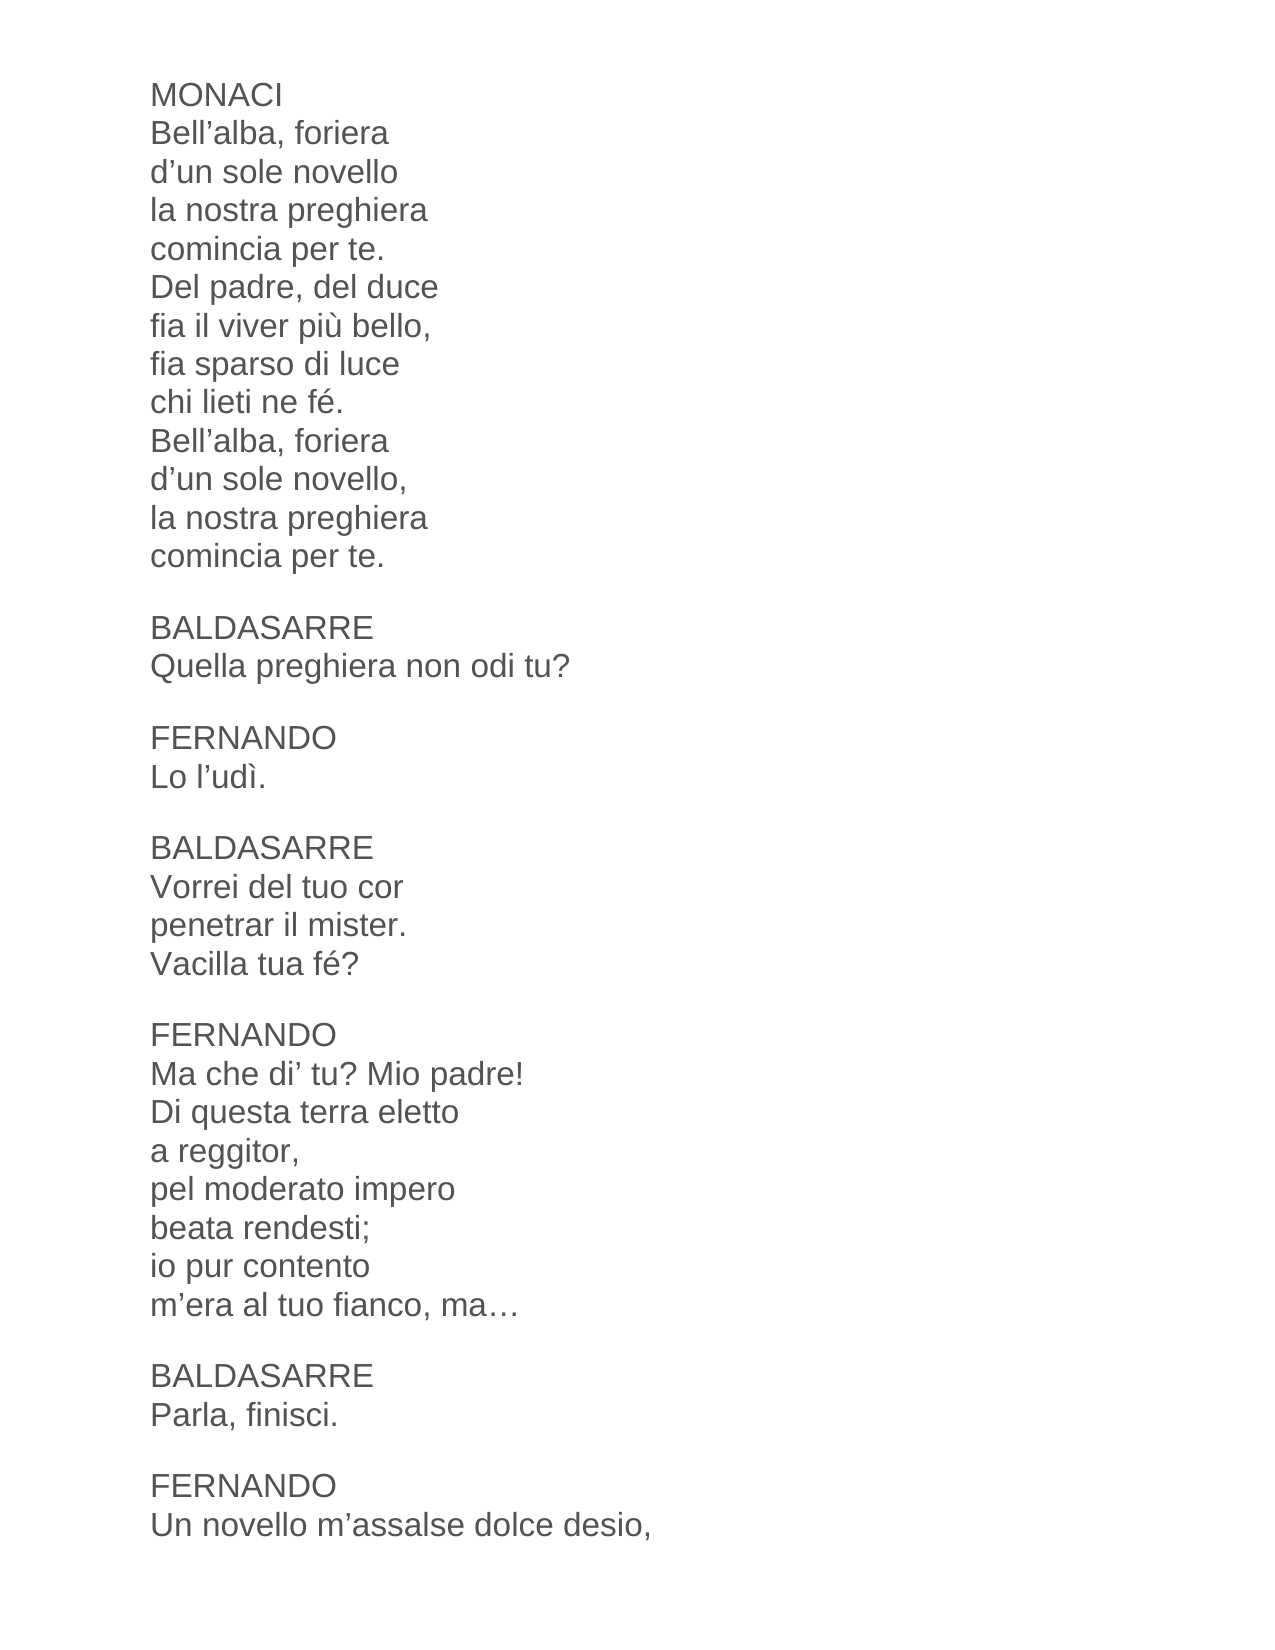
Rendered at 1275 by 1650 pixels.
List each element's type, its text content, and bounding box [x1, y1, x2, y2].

text MONACI Bell’alba, foriera d’un sole novello la nostra preghiera comincia per te. Del padre, del duce fia il viver più bello, fia sparso di luce chi lieti ne fé. Bell’alba, foriera d’un sole novello, la nostra preghiera comincia per te. [150, 75, 1125, 575]
text FERNANDO Un novello m’assalse dolce desio, [150, 1467, 1125, 1543]
text FERNANDO Lo l’udì. [150, 718, 1125, 795]
text FERNANDO Ma che di’ tu? Mio padre! Di questa terra eletto a reggitor, pel moderato impero beata rendesti; io pur contento m’era al tuo fianco, ma… [150, 1016, 1125, 1323]
text BALDASARRE Quella preghiera non odi tu? [150, 608, 1125, 685]
text BALDASARRE Vorrei del tuo cor penetrar il mister. Vacilla tua fé? [150, 828, 1125, 982]
text BALDASARRE Parla, finisci. [150, 1356, 1125, 1433]
